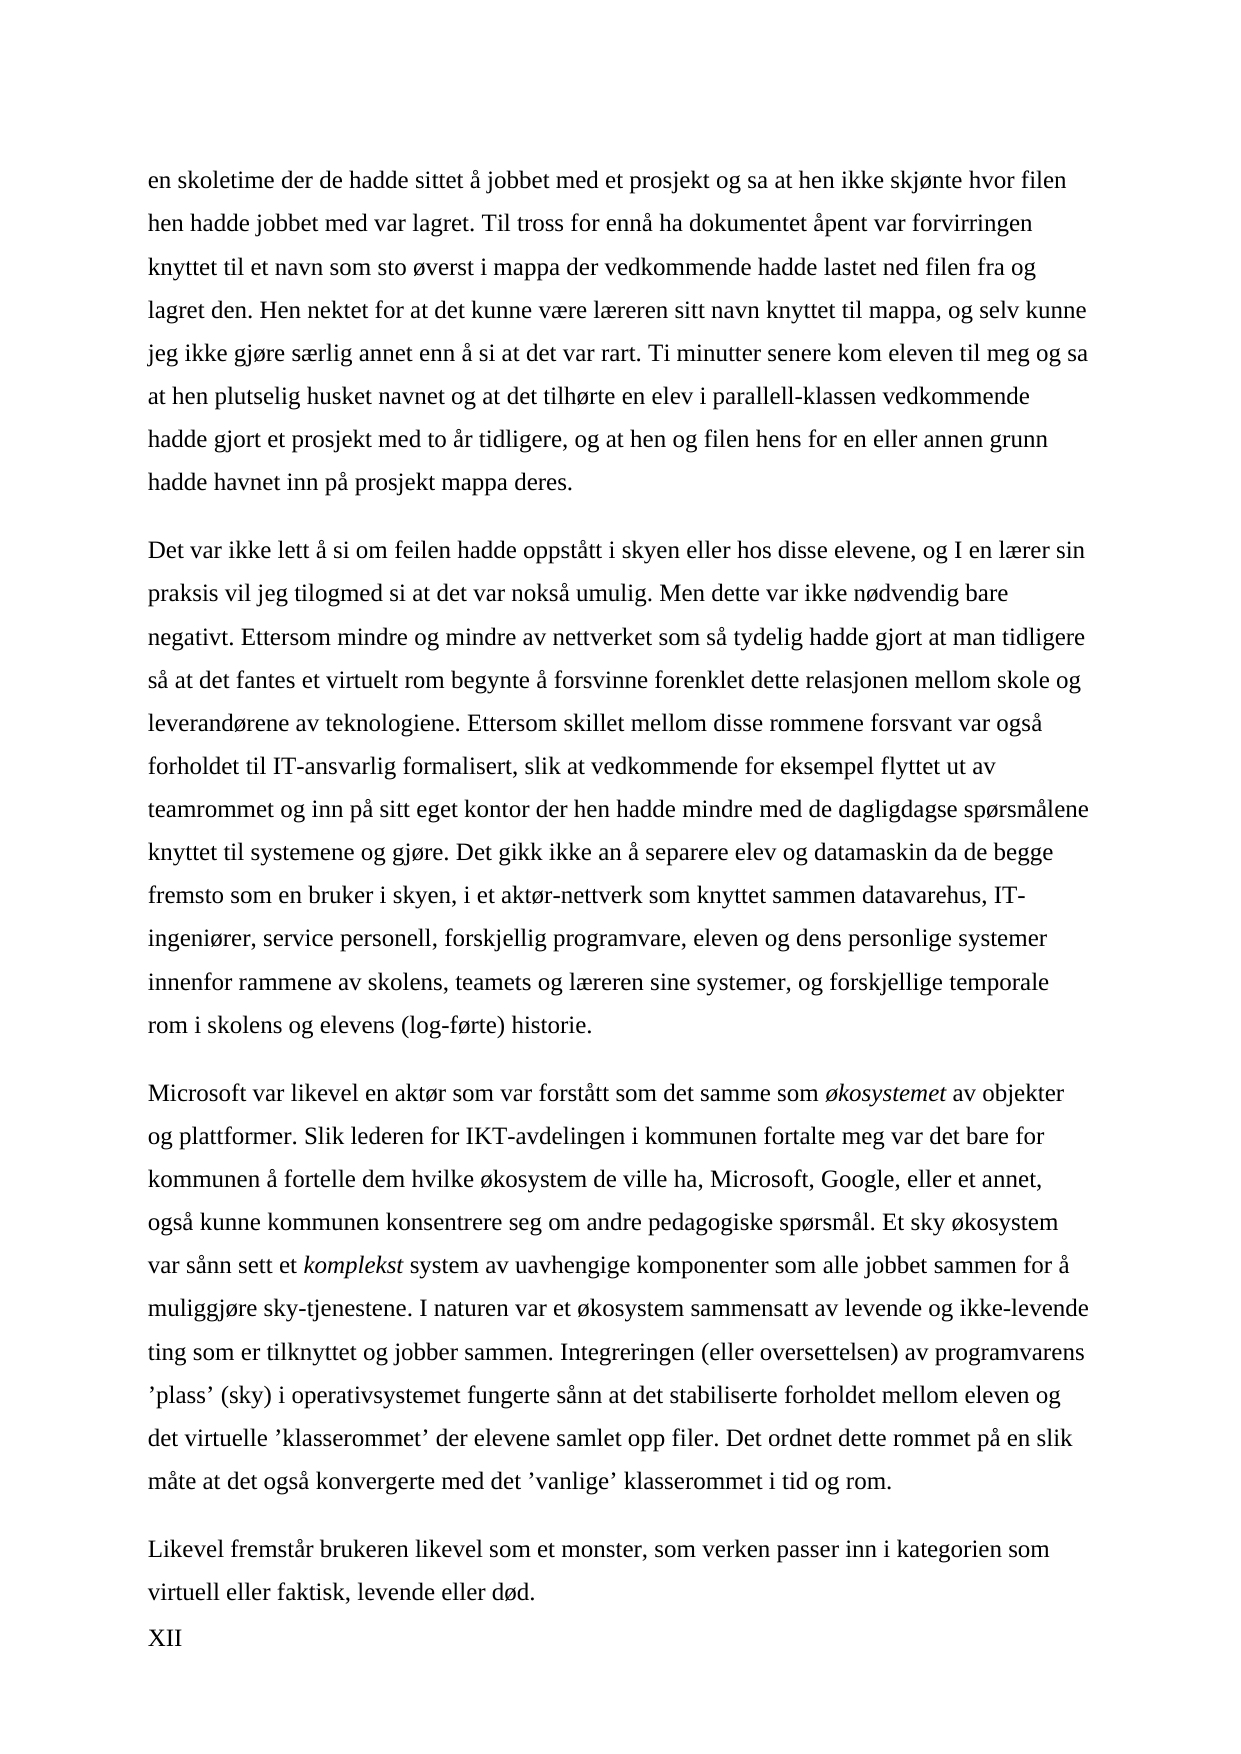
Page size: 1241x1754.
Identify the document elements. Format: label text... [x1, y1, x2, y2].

text Likevel fremstår brukeren likevel som et monster, som verken passer inn i kategorien som virtuell eller faktisk, levende eller død. [148, 1534, 1092, 1606]
text Det var ikke lett å si om feilen hadde oppstått i skyen eller hos disse elevene, og I en lærer sin praksis vil jeg tilogmed si at det var nokså umulig. Men dette var ikke nødvendig bare negativt. Ettersom mindre og mindre av nettverket som så tydelig hadde gjort at man tidligere så at det fantes et virtuelt rom begynte å forsvinne forenklet dette relasjonen mellom skole og leverandørene av teknologiene. Ettersom skillet mellom disse rommene forsvant var også forholdet til IT-ansvarlig formalisert, slik at vedkommende for eksempel flyttet ut av teamrommet og inn på sitt eget kontor der hen hadde mindre med de dagligdagse spørsmålene knyttet til systemene og gjøre. Det gikk ikke an å separere elev og datamaskin da de begge fremsto som en bruker i skyen, i et aktør-nettverk som knyttet sammen datavarehus, IT-ingeniører, service personell, forskjellig programvare, eleven og dens personlige systemer innenfor rammene av skolens, teamets og læreren sine systemer, og forskjellige temporale rom i skolens og elevens (log-førte) historie. [148, 535, 1092, 1038]
text en skoletime der de hadde sittet å jobbet med et prosjekt og sa at hen ikke skjønte hvor filen hen hadde jobbet med var lagret. Til tross for ennå ha dokumentet åpent var forvirringen knyttet til et navn som sto øverst i mappa der vedkommende hadde lastet ned filen fra og lagret den. Hen nektet for at det kunne være læreren sitt navn knyttet til mappa, og selv kunne jeg ikke gjøre særlig annet enn å si at det var rart. Ti minutter senere kom eleven til meg og sa at hen plutselig husket navnet og at det tilhørte en elev i parallell-klassen vedkommende hadde gjort et prosjekt med to år tidligere, og at hen og filen hens for en eller annen grunn hadde havnet inn på prosjekt mappa deres. [148, 165, 1092, 496]
text Microsoft var likevel en aktør som var forstått som det samme som økosystemet av objekter og plattformer. Slik lederen for IKT-avdelingen i kommunen fortalte meg var det bare for kommunen å fortelle dem hvilke økosystem de ville ha, Microsoft, Google, eller et annet, også kunne kommunen konsentrere seg om andre pedagogiske spørsmål. Et sky økosystem var sånn sett et komplekst system av uavhengige komponenter som alle jobbet sammen for å muliggjøre sky-tjenestene. I naturen var et økosystem sammensatt av levende og ikke-levende ting som er tilknyttet og jobber sammen. Integreringen (eller oversettelsen) av programvarens ’plass’ (sky) i operativsystemet fungerte sånn at det stabiliserte forholdet mellom eleven og det virtuelle ’klasserommet’ der elevene samlet opp filer. Det ordnet dette rommet på en slik måte at det også konvergerte med det ’vanlige’ klasserommet i tid og rom. [148, 1078, 1092, 1495]
